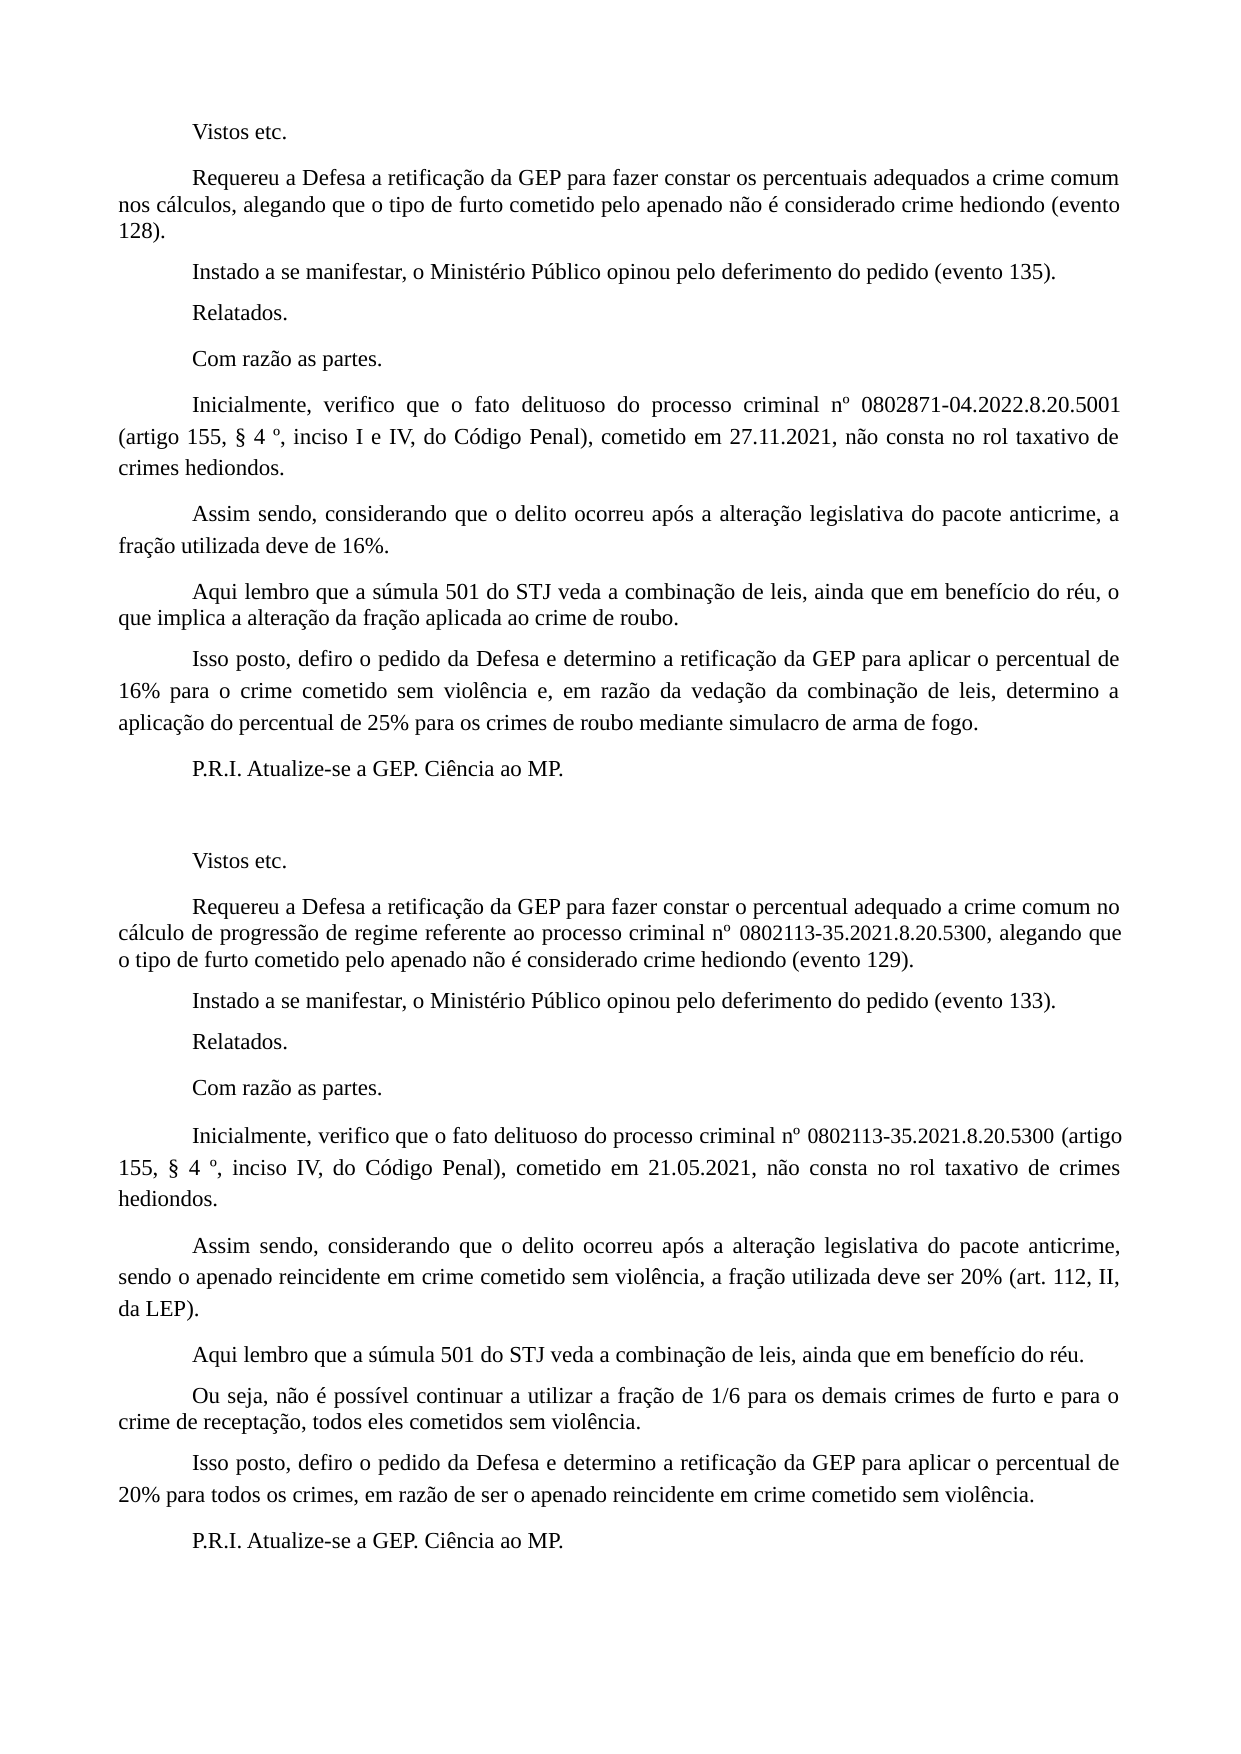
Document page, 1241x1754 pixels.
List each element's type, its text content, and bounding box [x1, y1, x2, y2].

text Ou seja, não é possível continuar a utilizar a fração de 1/6 para os demais crimes de furto e para o crime de receptação, todos eles cometidos sem violência. [118, 1382, 1122, 1434]
text Inicialmente, verifico que o fato delituoso do processo criminal nº 0802871-04.2022.8.20.5001 (artigo 155, § 4 º, inciso I e IV, do Código Penal), cometido em 27.11.2021, não consta no rol taxativo de crimes hediondos. [118, 391, 1122, 481]
text P.R.I. Atualize-se a GEP. Ciência ao MP. [118, 1527, 1122, 1553]
text Instado a se manifestar, o Ministério Público opinou pelo deferimento do pedido (evento 133). [118, 987, 1122, 1013]
text Com razão as partes. [118, 1074, 1122, 1100]
text Requereu a Defesa a retificação da GEP para fazer constar o percentual adequado a crime comum no cálculo de progressão de regime referente ao processo criminal nº 0802113-35.2021.8.20.5300, alegando que o tipo de furto cometido pelo apenado não é considerado crime hediondo (evento 129). [118, 893, 1122, 972]
text P.R.I. Atualize-se a GEP. Ciência ao MP. [118, 755, 1122, 781]
text Assim sendo, considerando que o delito ocorreu após a alteração legislativa do pacote anticrime, a fração utilizada deve de 16%. [118, 500, 1122, 558]
text Relatados. [118, 1028, 1122, 1054]
text Aqui lembro que a súmula 501 do STJ veda a combinação de leis, ainda que em benefício do réu. [118, 1341, 1122, 1367]
text Vistos etc. [118, 118, 1122, 144]
text Instado a se manifestar, o Ministério Público opinou pelo deferimento do pedido (evento 135). [118, 258, 1122, 284]
text Vistos etc. [118, 847, 1122, 873]
text Com razão as partes. [118, 345, 1122, 371]
text Isso posto, defiro o pedido da Defesa e determino a retificação da GEP para aplicar o percentual de 16% para o crime cometido sem violência e, em razão da vedação da combinação de leis, determino a aplicação do percentual de 25% para os crimes de roubo mediante simulacro de arma de fogo. [118, 645, 1122, 735]
text Requereu a Defesa a retificação da GEP para fazer constar os percentuais adequados a crime comum nos cálculos, alegando que o tipo de furto cometido pelo apenado não é considerado crime hediondo (evento 128). [118, 164, 1122, 243]
text Inicialmente, verifico que o fato delituoso do processo criminal nº 0802113-35.2021.8.20.5300 (artigo 155, § 4 º, inciso IV, do Código Penal), cometido em 21.05.2021, não consta no rol taxativo de crimes hediondos. [118, 1120, 1122, 1212]
text Aqui lembro que a súmula 501 do STJ veda a combinação de leis, ainda que em benefício do réu, o que implica a alteração da fração aplicada ao crime de roubo. [118, 578, 1122, 631]
text Isso posto, defiro o pedido da Defesa e determino a retificação da GEP para aplicar o percentual de 20% para todos os crimes, em razão de ser o apenado reincidente em crime cometido sem violência. [118, 1449, 1122, 1507]
text Relatados. [118, 299, 1122, 325]
text Assim sendo, considerando que o delito ocorreu após a alteração legislativa do pacote anticrime, sendo o apenado reincidente em crime cometido sem violência, a fração utilizada deve ser 20% (art. 112, II, da LEP). [118, 1232, 1122, 1321]
